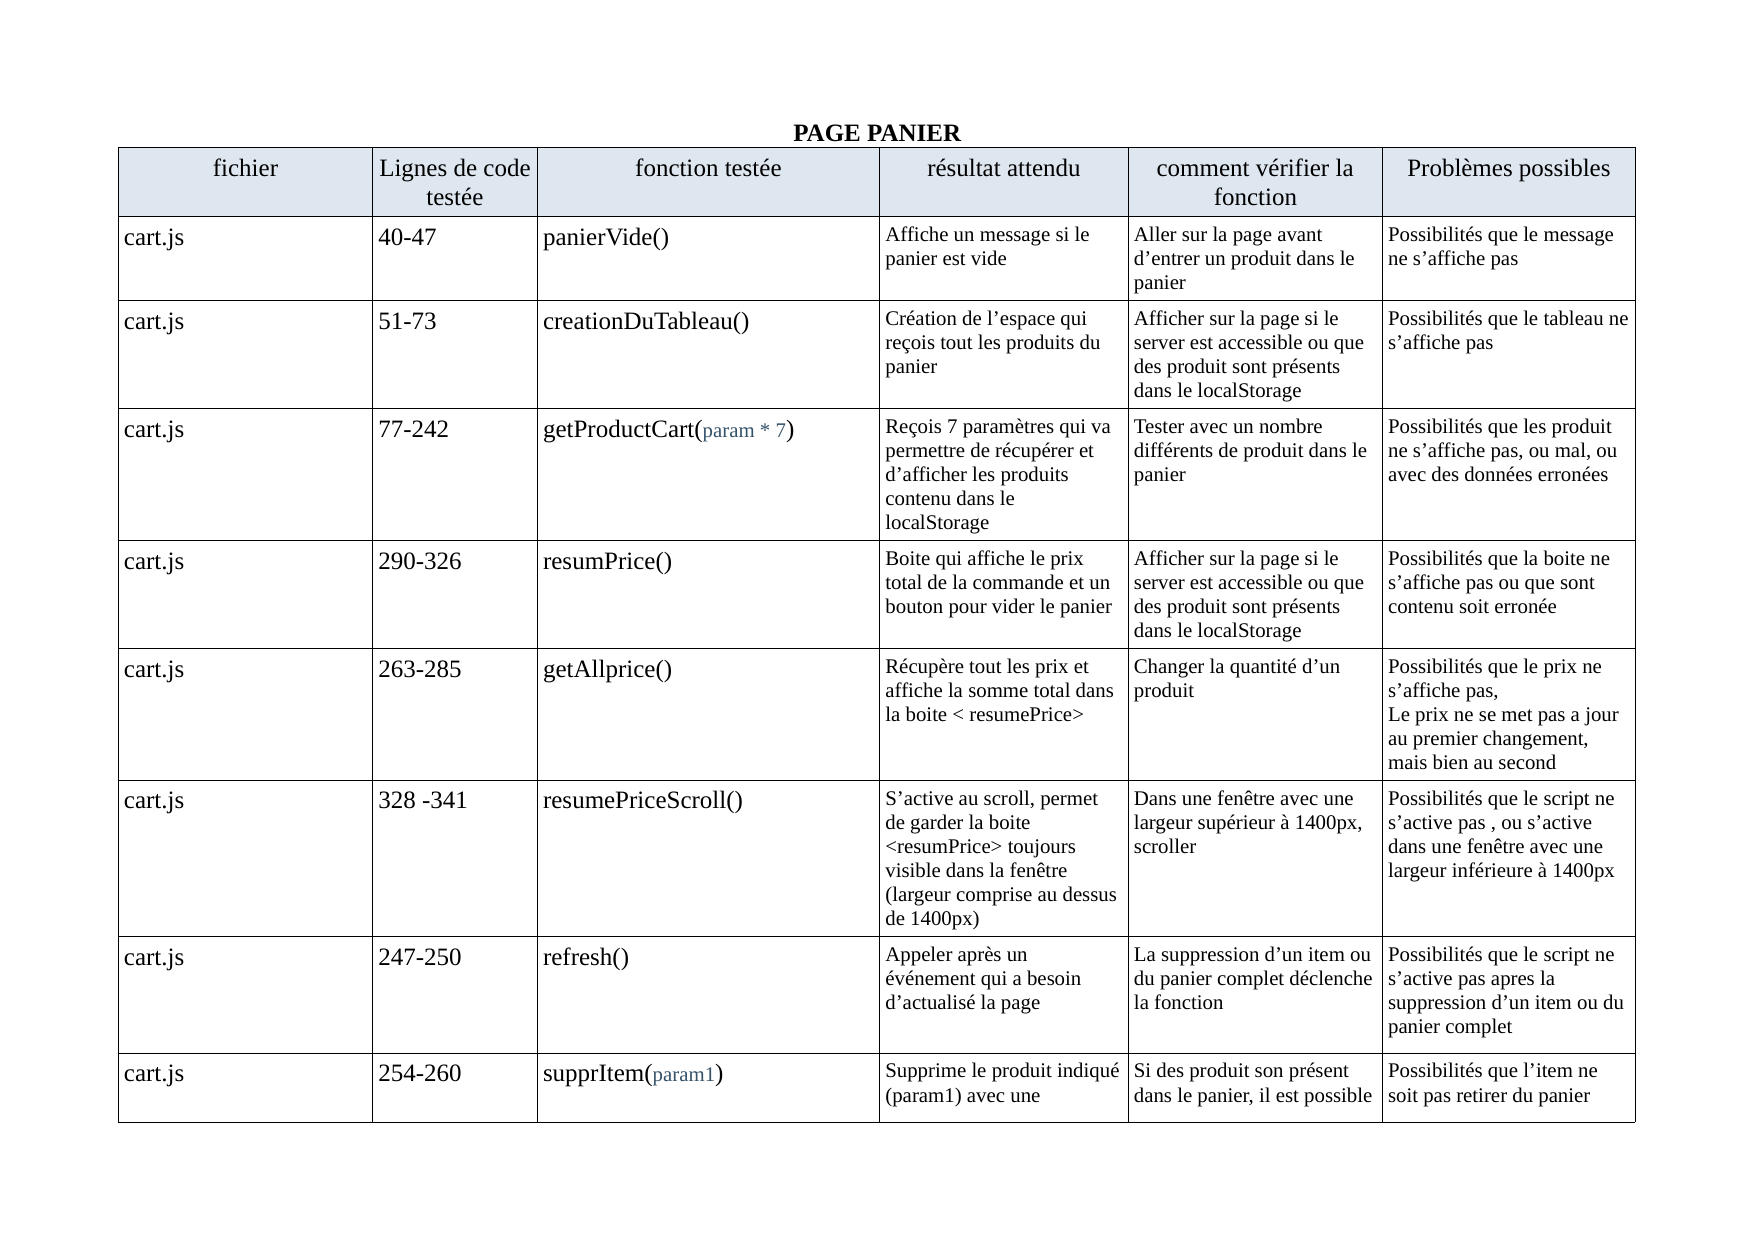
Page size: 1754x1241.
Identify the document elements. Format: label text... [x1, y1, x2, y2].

table_cell 263-285 [373, 649, 537, 780]
table_cell 290-326 [373, 541, 537, 648]
table_cell resumePriceScroll() [538, 781, 879, 936]
table_cell La suppression d’un item ou du panier complet déclenche la fonction [1129, 937, 1382, 1052]
table_cell Possibilités que le message ne s’affiche pas [1383, 217, 1635, 300]
table_cell Si des produit son présent dans le panier, il est possible [1129, 1054, 1382, 1122]
table_cell Afficher sur la page si le server est accessible ou que des produit sont présents dans le localStorage [1129, 541, 1382, 648]
table_cell 40-47 [373, 217, 537, 300]
table_cell Possibilités que le script ne s’active pas , ou s’active dans une fenêtre avec une largeur inférieure à 1400px [1383, 781, 1635, 936]
table_cell 247-250 [373, 937, 537, 1052]
table_cell 51-73 [373, 301, 537, 408]
table_cell getProductCart(param * 7) [538, 409, 879, 540]
table_cell creationDuTableau() [538, 301, 879, 408]
table_cell Récupère tout les prix et affiche la somme total dans la boite < resumePrice> [880, 649, 1128, 780]
table_cell cart.js [119, 409, 372, 540]
table_header Problèmes possibles [1383, 148, 1635, 216]
table_cell Possibilités que le prix ne s’affiche pas, Le prix ne se met pas a jour au premier changement, mais bien au second [1383, 649, 1635, 780]
table_cell Afficher sur la page si le server est accessible ou que des produit sont présents dans le localStorage [1129, 301, 1382, 408]
table_cell Possibilités que l’item ne soit pas retirer du panier [1383, 1054, 1635, 1122]
table_cell Dans une fenêtre avec une largeur supérieur à 1400px, scroller [1129, 781, 1382, 936]
table_cell Possibilités que le script ne s’active pas apres la suppression d’un item ou du panier complet [1383, 937, 1635, 1052]
table_cell Supprime le produit indiqué (param1) avec une [880, 1054, 1128, 1122]
table_header comment vérifier la fonction [1129, 148, 1382, 216]
table_cell cart.js [119, 1054, 372, 1122]
table_header fichier [119, 148, 372, 216]
table_cell resumPrice() [538, 541, 879, 648]
table_cell Possibilités que les produit ne s’affiche pas, ou mal, ou avec des données erronées [1383, 409, 1635, 540]
table_cell 77-242 [373, 409, 537, 540]
table_cell Appeler après un événement qui a besoin d’actualisé la page [880, 937, 1128, 1052]
table_cell Tester avec un nombre différents de produit dans le panier [1129, 409, 1382, 540]
text PAGE PANIER [118, 118, 1636, 147]
table_cell cart.js [119, 217, 372, 300]
table_cell Création de l’espace qui reçois tout les produits du panier [880, 301, 1128, 408]
table_header résultat attendu [880, 148, 1128, 216]
table_cell Changer la quantité d’un produit [1129, 649, 1382, 780]
table_cell Possibilités que la boite ne s’affiche pas ou que sont contenu soit erronée [1383, 541, 1635, 648]
table_cell getAllprice() [538, 649, 879, 780]
table_cell cart.js [119, 649, 372, 780]
table_header Lignes de code testée [373, 148, 537, 216]
table_cell 328 -341 [373, 781, 537, 936]
table_header fonction testée [538, 148, 879, 216]
table_cell Possibilités que le tableau ne s’affiche pas [1383, 301, 1635, 408]
table_cell panierVide() [538, 217, 879, 300]
table_cell cart.js [119, 541, 372, 648]
table_cell S’active au scroll, permet de garder la boite <resumPrice> toujours visible dans la fenêtre (largeur comprise au dessus de 1400px) [880, 781, 1128, 936]
table_cell 254-260 [373, 1054, 537, 1122]
table_cell supprItem(param1) [538, 1054, 879, 1122]
table_cell cart.js [119, 781, 372, 936]
table_cell Aller sur la page avant d’entrer un produit dans le panier [1129, 217, 1382, 300]
table_cell refresh() [538, 937, 879, 1052]
table_cell cart.js [119, 301, 372, 408]
table_cell Boite qui affiche le prix total de la commande et un bouton pour vider le panier [880, 541, 1128, 648]
table_cell cart.js [119, 937, 372, 1052]
table_cell Reçois 7 paramètres qui va permettre de récupérer et d’afficher les produits contenu dans le localStorage [880, 409, 1128, 540]
table_cell Affiche un message si le panier est vide [880, 217, 1128, 300]
